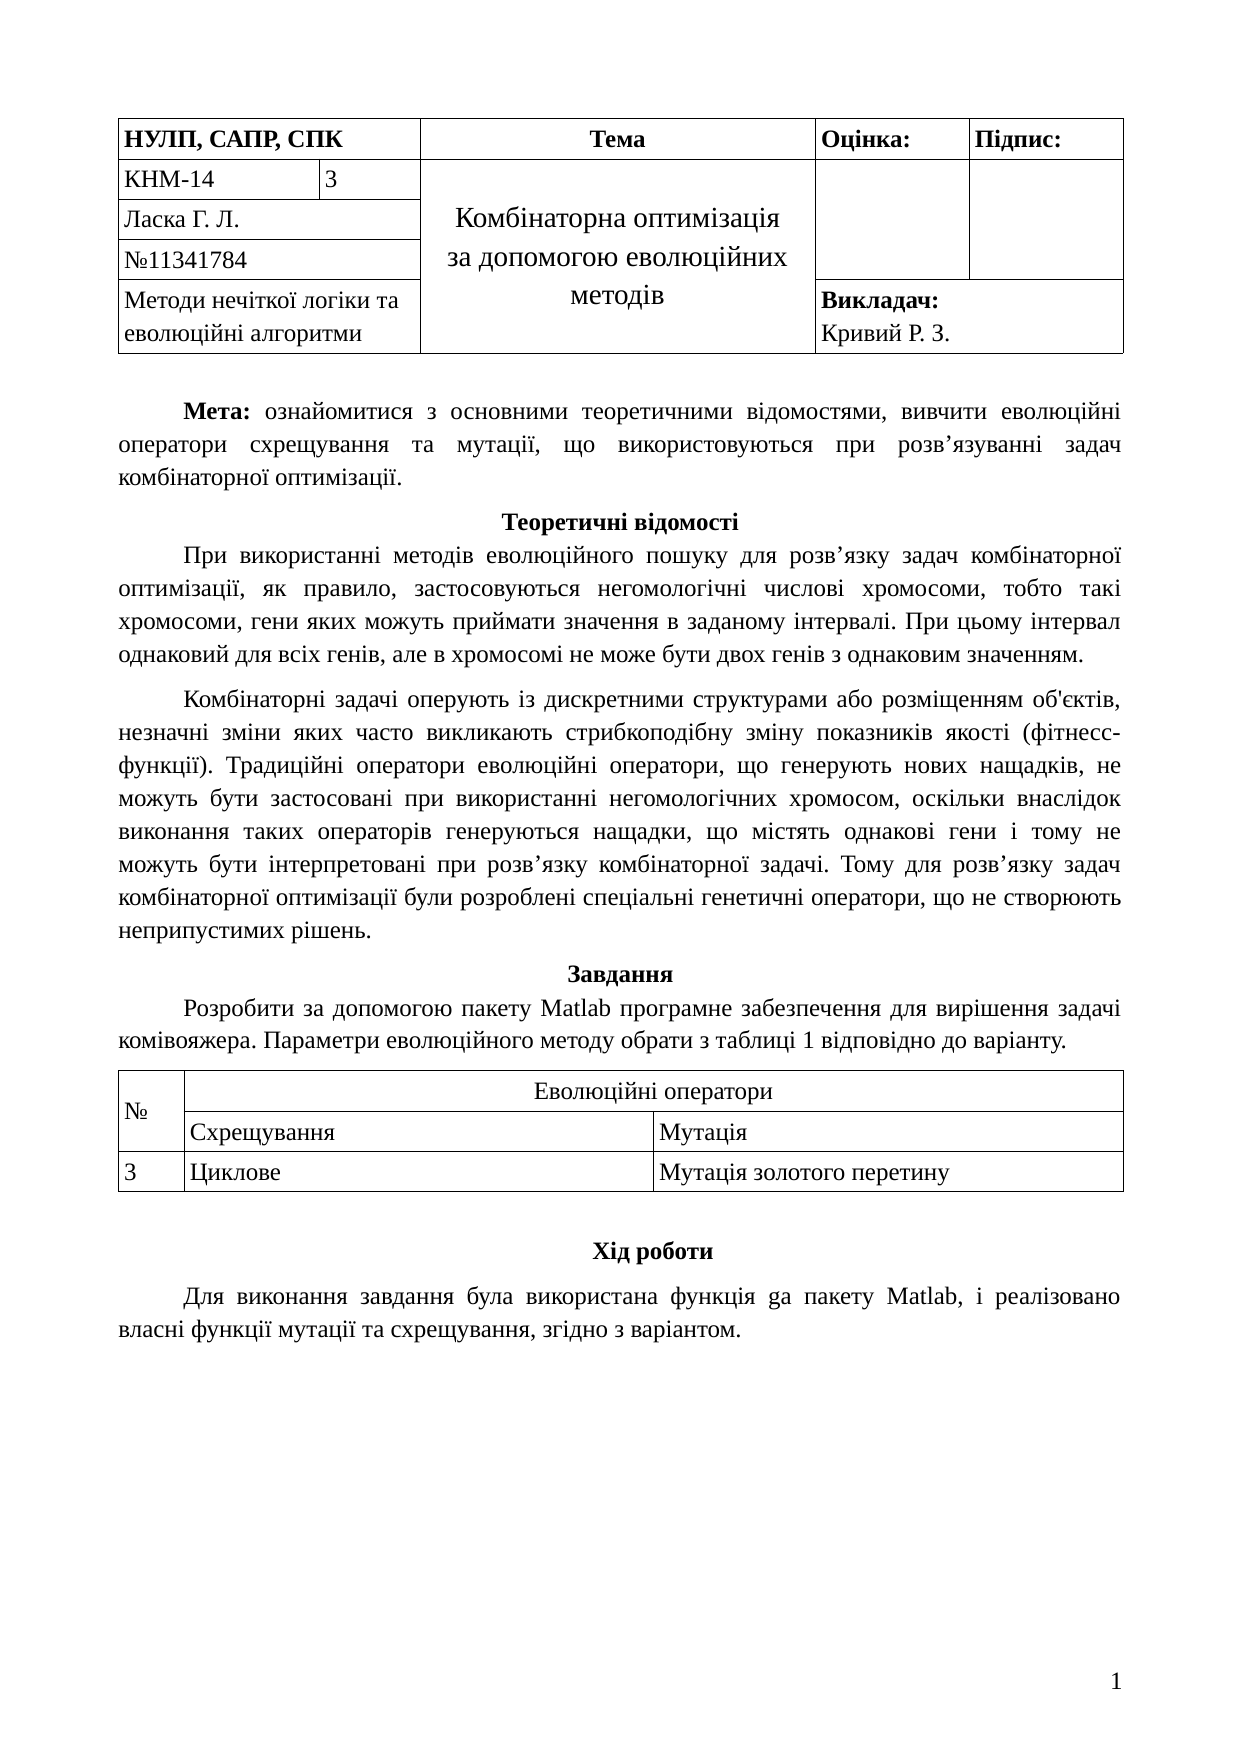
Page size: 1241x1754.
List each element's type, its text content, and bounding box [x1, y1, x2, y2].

table_cell №11341784 [119, 240, 420, 279]
table_cell Комбінаторна оптимізація за допомогою еволюційних методів [421, 160, 815, 353]
table_cell Мутація золотого перетину [654, 1152, 1123, 1191]
text Хід роботи [118, 1236, 1122, 1265]
table_cell 3 [119, 1152, 184, 1191]
table_cell [970, 160, 1123, 279]
text Розробити за допомогою пакету Matlab програмне забезпечення для вирішення задачі комівояжера. Параметри еволюційного методу обрати з таблиці 1 відповідно до варіанту. [118, 993, 1122, 1054]
table_cell Методи нечіткої логіки та еволюційні алгоритми [119, 280, 420, 353]
text Комбінаторні задачі оперують із дискретними структурами або розміщенням об'єктів, незначні зміни яких часто викликають стрибкоподібну зміну показників якості (фітнесс- функції). Традиційні оператори еволюційні оператори, що генерують нових нащадків, не можуть бути застосовані при використанні негомологічних хромосом, оскільки внаслідок виконання таких операторів генеруються нащадки, що містять однакові гени і тому не можуть бути інтерпретовані при розв’язку комбінаторної задачі. Тому для розв’язку задач комбінаторної оптимізації були розроблені спеціальні генетичні оператори, що не створюють неприпустимих рішень. [118, 684, 1122, 943]
table_cell Схрещування [185, 1112, 653, 1151]
table_header Тема [421, 119, 815, 158]
text Для виконання завдання була використана функція ga пакету Matlab, і реалізовано власні функції мутації та схрещування, згідно з варіантом. [118, 1281, 1122, 1343]
table_header Оцінка: [816, 119, 969, 158]
table_cell Циклове [185, 1152, 653, 1191]
table_cell Викладач: Кривий Р. З. [816, 280, 1123, 353]
table_cell 3 [320, 160, 420, 199]
table_cell КНМ-14 [119, 160, 319, 199]
text Теоретичні відомості [118, 507, 1122, 536]
table_cell [816, 160, 969, 279]
table_header № [119, 1071, 184, 1151]
table_header Підпис: [970, 119, 1123, 158]
table_cell Мутація [654, 1112, 1123, 1151]
table_header Еволюційні оператори [185, 1071, 1123, 1111]
table_cell Ласка Г. Л. [119, 200, 420, 239]
text При використанні методів еволюційного пошуку для розв’язку задач комбінаторної оптимізації, як правило, застосовуються негомологічні числові хромосоми, тобто такі хромосоми, гени яких можуть приймати значення в заданому інтервалі. При цьому інтервал однаковий для всіх генів, але в хромосомі не може бути двох генів з однаковим значенням. [118, 540, 1122, 668]
table_header НУЛП, САПР, СПК [119, 119, 420, 158]
text Мета: ознайомитися з основними теоретичними відомостями, вивчити еволюційні оператори схрещування та мутації, що використовуються при розв’язуванні задач комбінаторної оптимізації. [118, 396, 1122, 491]
text Завдання [118, 959, 1122, 988]
